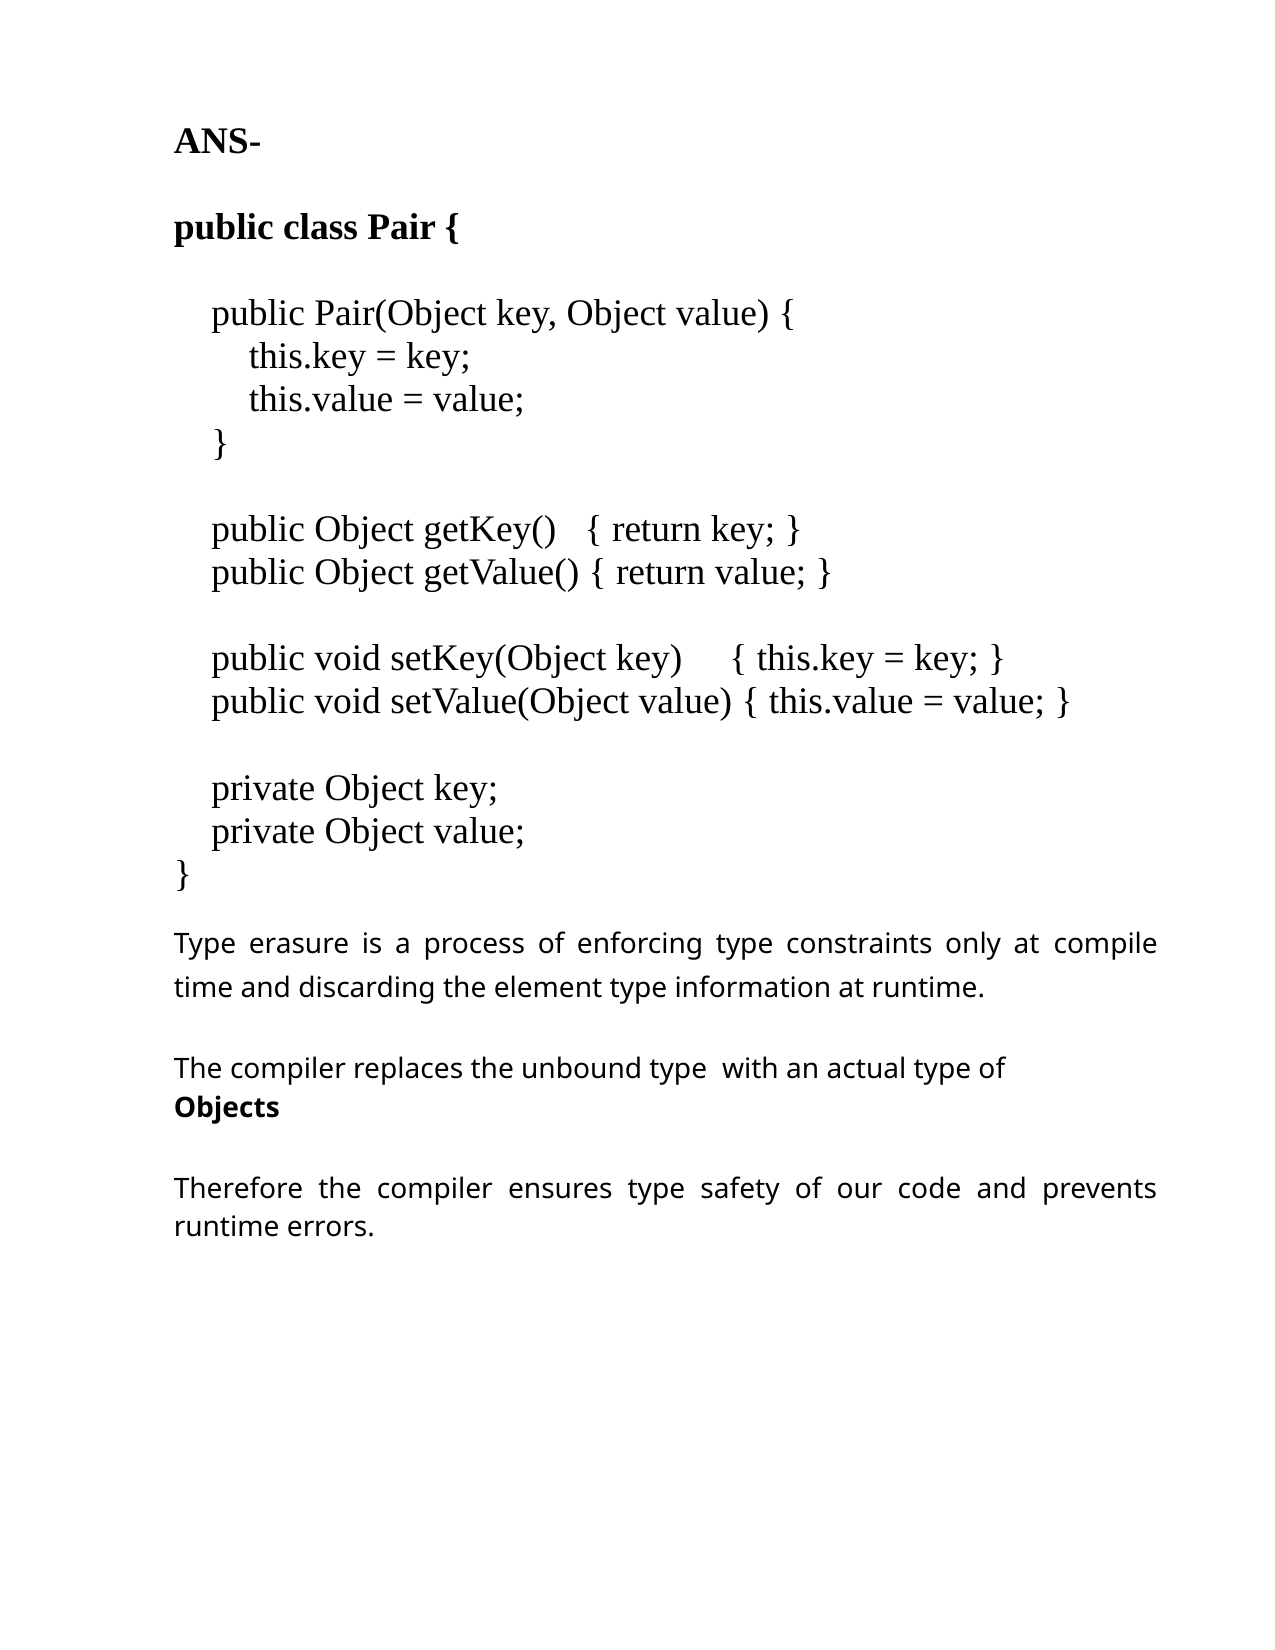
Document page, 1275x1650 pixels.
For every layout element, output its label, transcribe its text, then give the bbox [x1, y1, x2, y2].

text } [173, 420, 1158, 463]
text The compiler replaces the unbound type with an actual type of [173, 1048, 1158, 1087]
text ANS- [173, 118, 1158, 161]
text Therefore the compiler ensures type safety of our code and prevents runtime errors. [173, 1168, 1158, 1245]
text private Object key; [173, 765, 1158, 808]
text public void setValue(Object value) { this.value = value; } [173, 679, 1158, 722]
text public Object getValue() { return value; } [173, 549, 1158, 592]
text } [173, 851, 1158, 894]
text public void setKey(Object key) { this.key = key; } [173, 636, 1158, 679]
text this.value = value; [173, 377, 1158, 420]
text public class Pair { [173, 204, 1158, 247]
text Objects [173, 1087, 1158, 1125]
text Type erasure is a process of enforcing type constraints only at compile time and discarding the element type information at runtime. [173, 924, 1158, 1005]
text public Pair(Object key, Object value) { [173, 291, 1158, 334]
text this.key = key; [173, 334, 1158, 377]
text private Object value; [173, 808, 1158, 851]
text public Object getKey() { return key; } [173, 506, 1158, 549]
